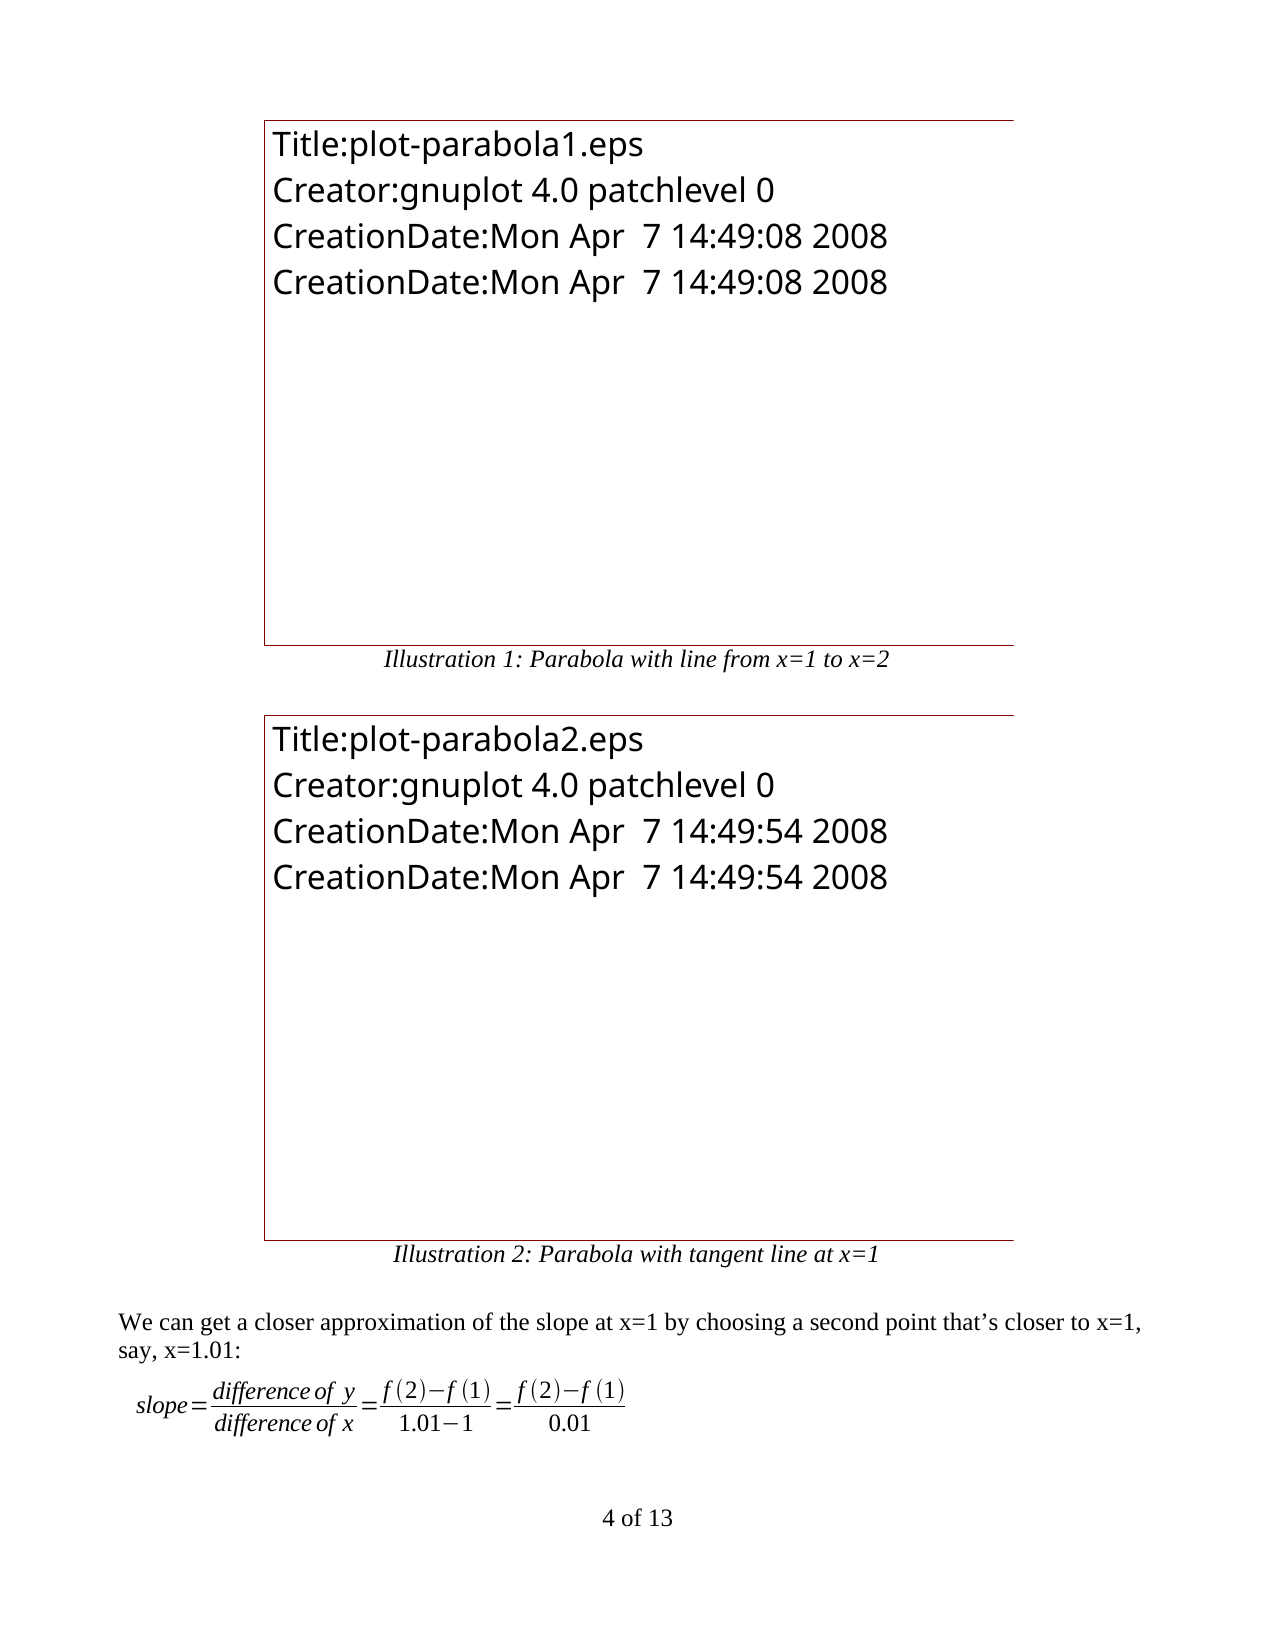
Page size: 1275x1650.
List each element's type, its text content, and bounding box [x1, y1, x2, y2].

text Illustration 1: Parabola with line from x=1 to x=2 [261, 118, 1013, 673]
text We can get a closer approximation of the slope at x=1 by choosing a second point that’s closer to x=1, say, x=1.01: [118, 1308, 1157, 1364]
text Illustration 2: Parabola with tangent line at x=1 [261, 713, 1013, 1268]
